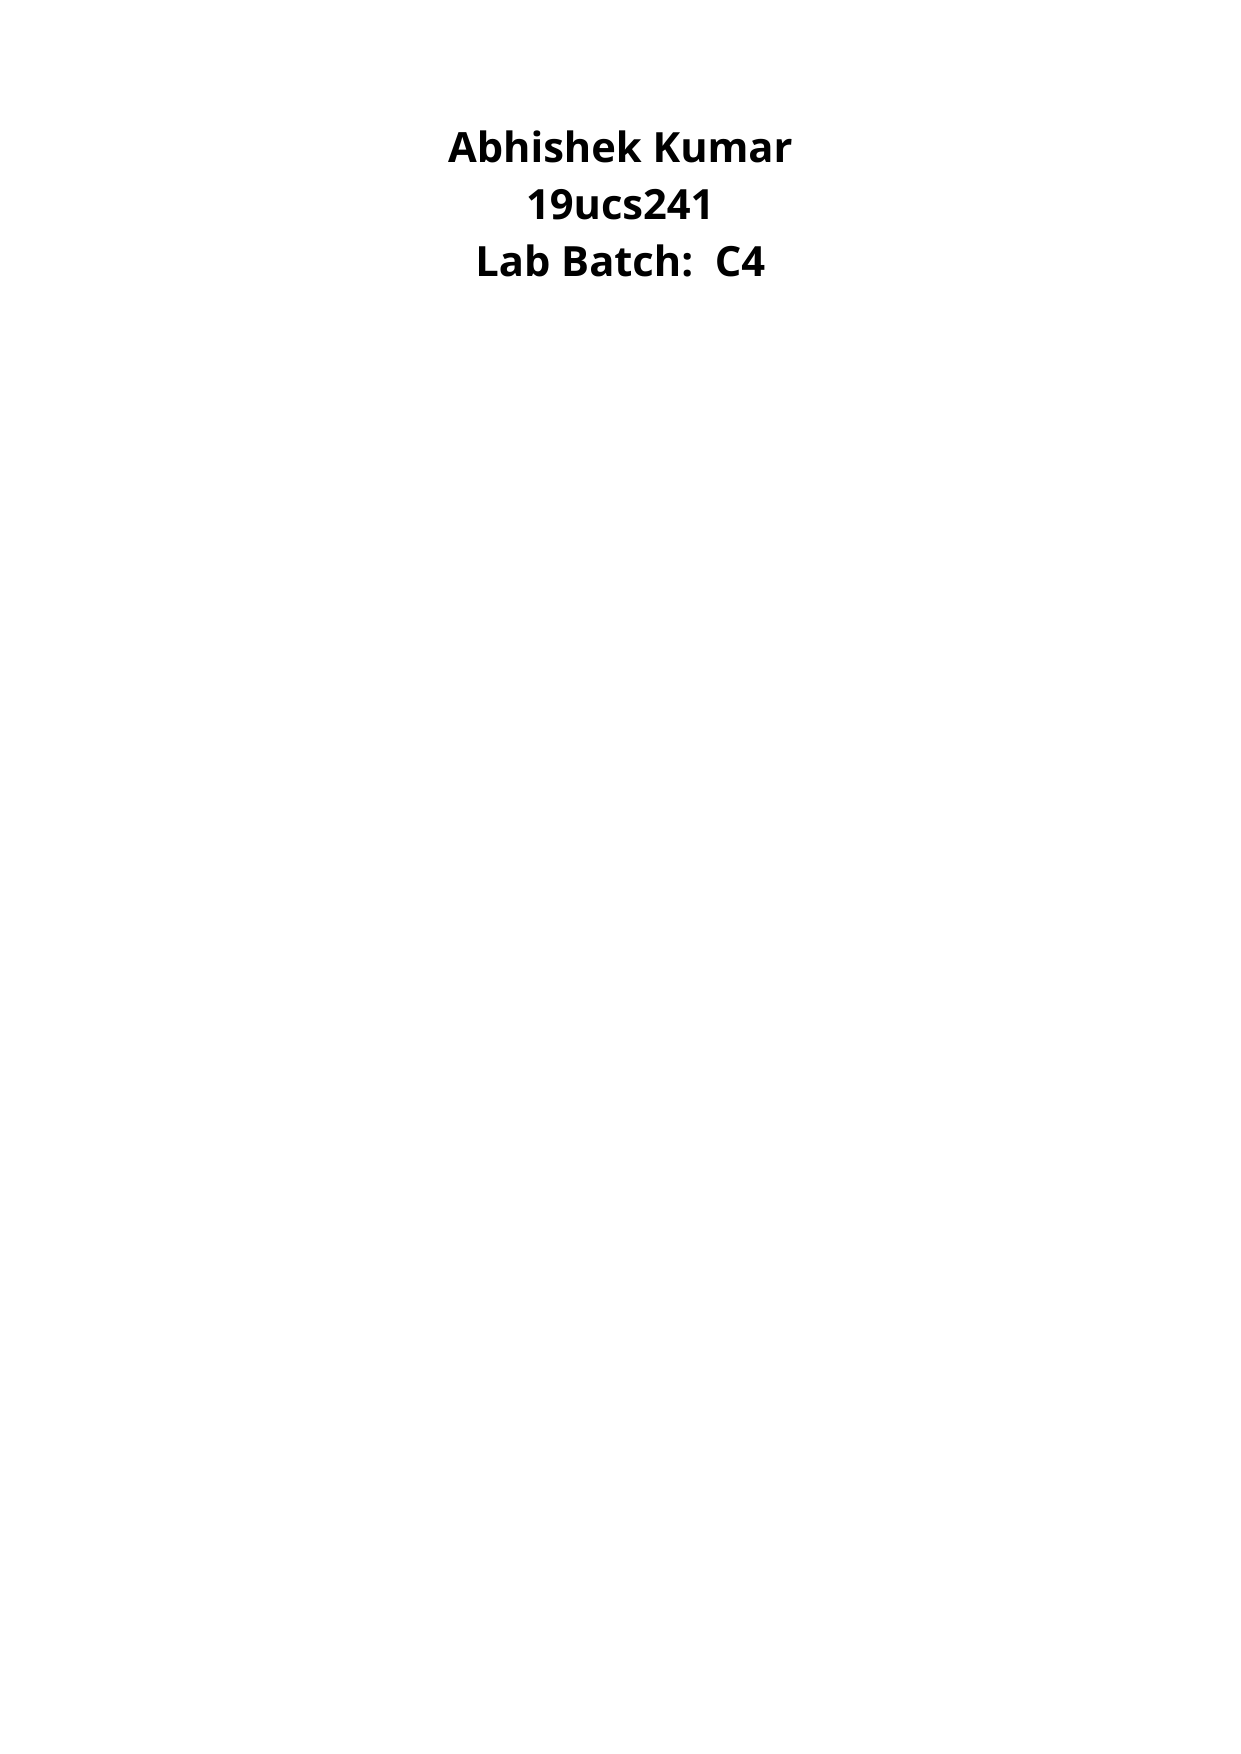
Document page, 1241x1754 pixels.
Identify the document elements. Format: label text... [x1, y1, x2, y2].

text Lab Batch: C4 [118, 232, 1122, 572]
text 19ucs241 [118, 175, 1122, 232]
text Abhishek Kumar [118, 118, 1122, 175]
